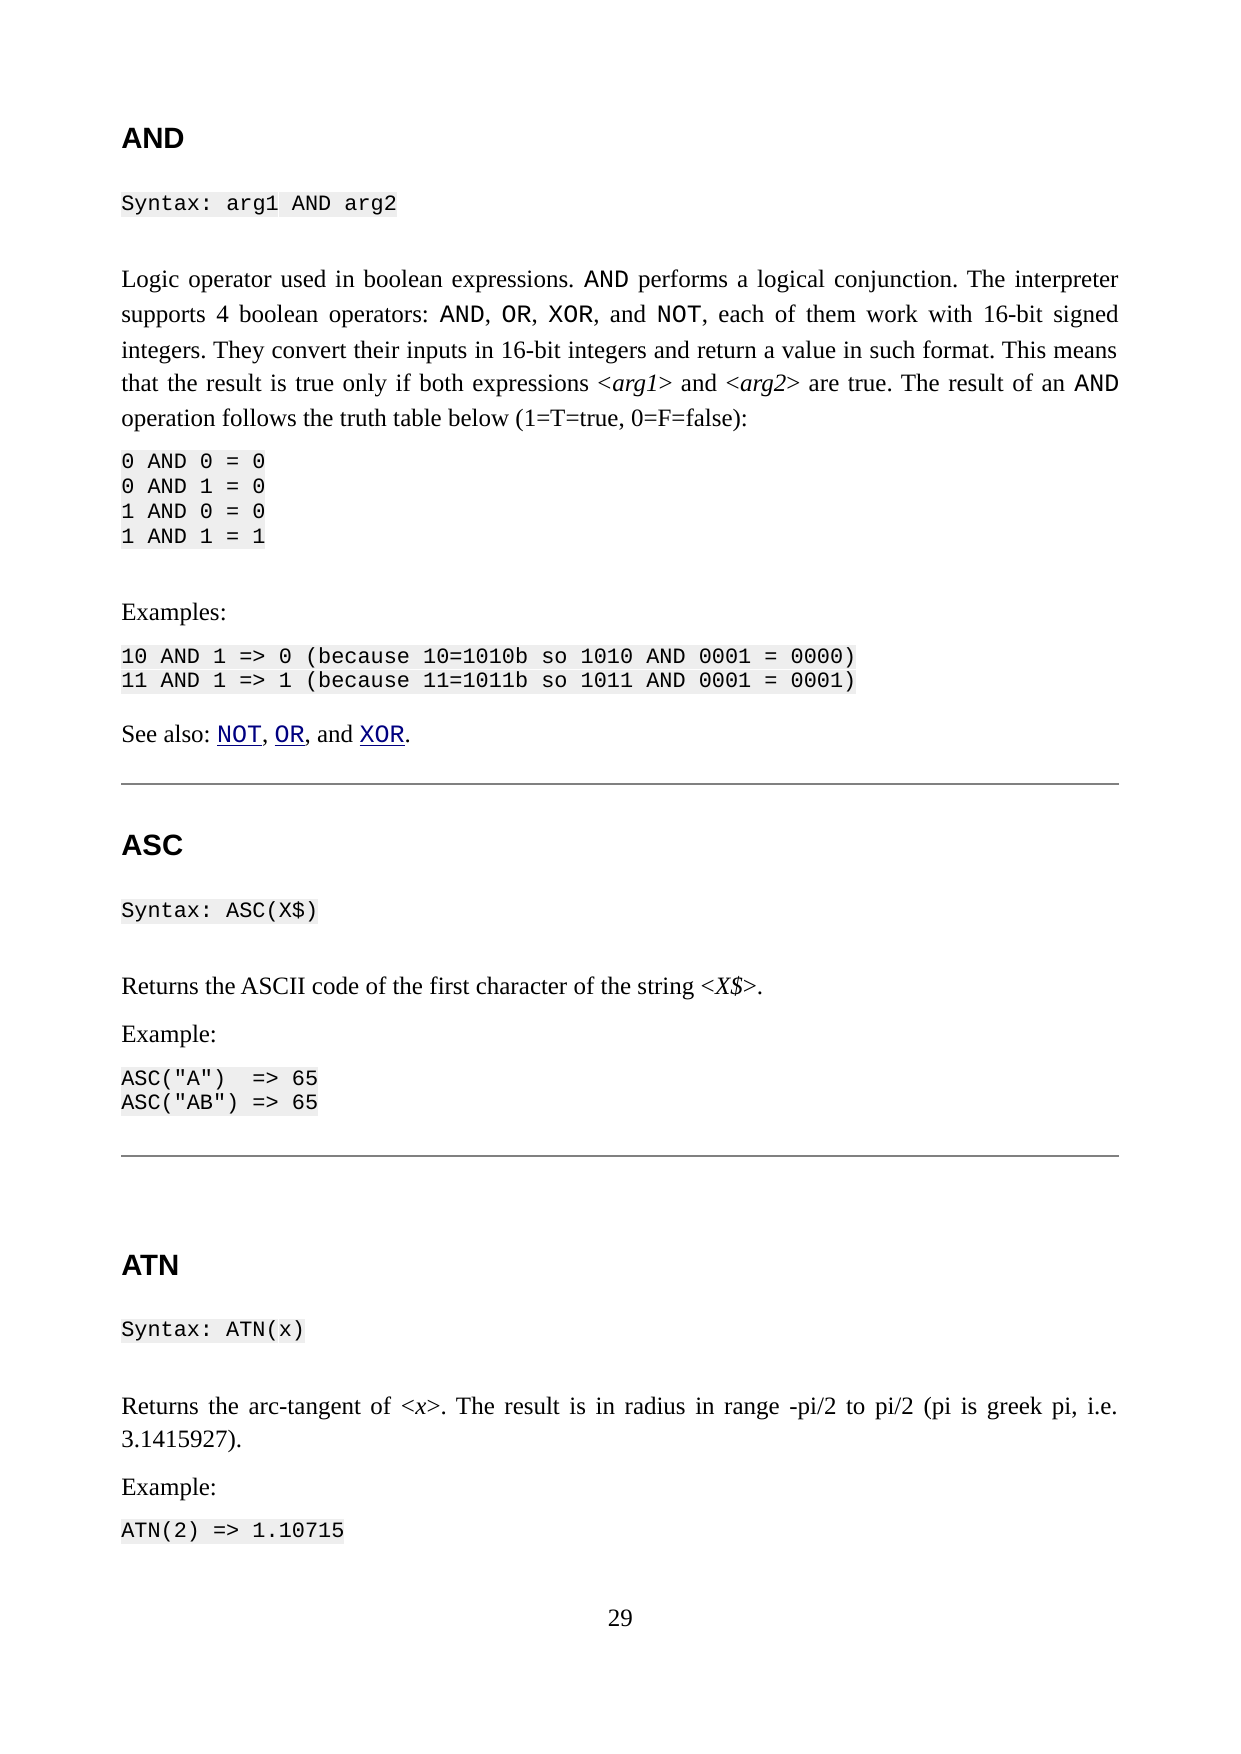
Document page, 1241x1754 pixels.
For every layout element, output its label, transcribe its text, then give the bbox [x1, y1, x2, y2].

text ASC("A") => 65 [318, 1067, 1119, 1091]
text Syntax: arg1 AND arg2 [344, 192, 1119, 217]
subtitle ASC [121, 828, 1119, 862]
subtitle ATN [121, 1247, 1119, 1281]
text 11 AND 1 => 1 (because 11=1011b so 1011 AND 0001 = 0001) [121, 669, 1119, 694]
text 0 AND 0 = 0 [265, 450, 1119, 475]
text Returns the arc-tangent of <x>. The result is in radius in range -pi/2 to pi/2 (pi is greek pi, i.e. 3.1415927). [121, 1391, 1119, 1453]
text Syntax: ASC(X$) [318, 899, 1119, 924]
text 1 AND 1 = 1 [265, 525, 1119, 549]
text See also: NOT, OR, and XOR. [121, 719, 1119, 750]
subtitle AND [121, 121, 1119, 155]
text Syntax: arg1 AND arg2 [226, 192, 279, 217]
text 1 AND 0 = 0 [265, 500, 1119, 525]
text ASC("AB") => 65 [318, 1091, 1119, 1116]
text Returns the ASCII code of the first character of the string <X$>. [121, 971, 1119, 1000]
text Syntax: ATN(x) [121, 1318, 1119, 1343]
text Example: [121, 1472, 1119, 1500]
text 10 AND 1 => 0 (because 10=1010b so 1010 AND 0001 = 0000) [856, 645, 1119, 669]
text 0 AND 1 = 0 [265, 475, 1119, 500]
text Example: [121, 1019, 1119, 1048]
text Examples: [121, 597, 1119, 626]
text Logic operator used in boolean expressions. AND performs a logical conjunction. The interpreter supports 4 boolean operators: AND, OR, XOR, and NOT, each of them work with 16-bit signed integers. They convert their inputs in 16-bit integers and return a value in such format. This means that the result is true only if both expressions <arg1> and <arg2> are true. The result of an AND operation follows the truth table below (1=T=true, 0=F=false): [121, 264, 1119, 432]
text ATN(2) => 1.10715 [344, 1519, 1119, 1544]
